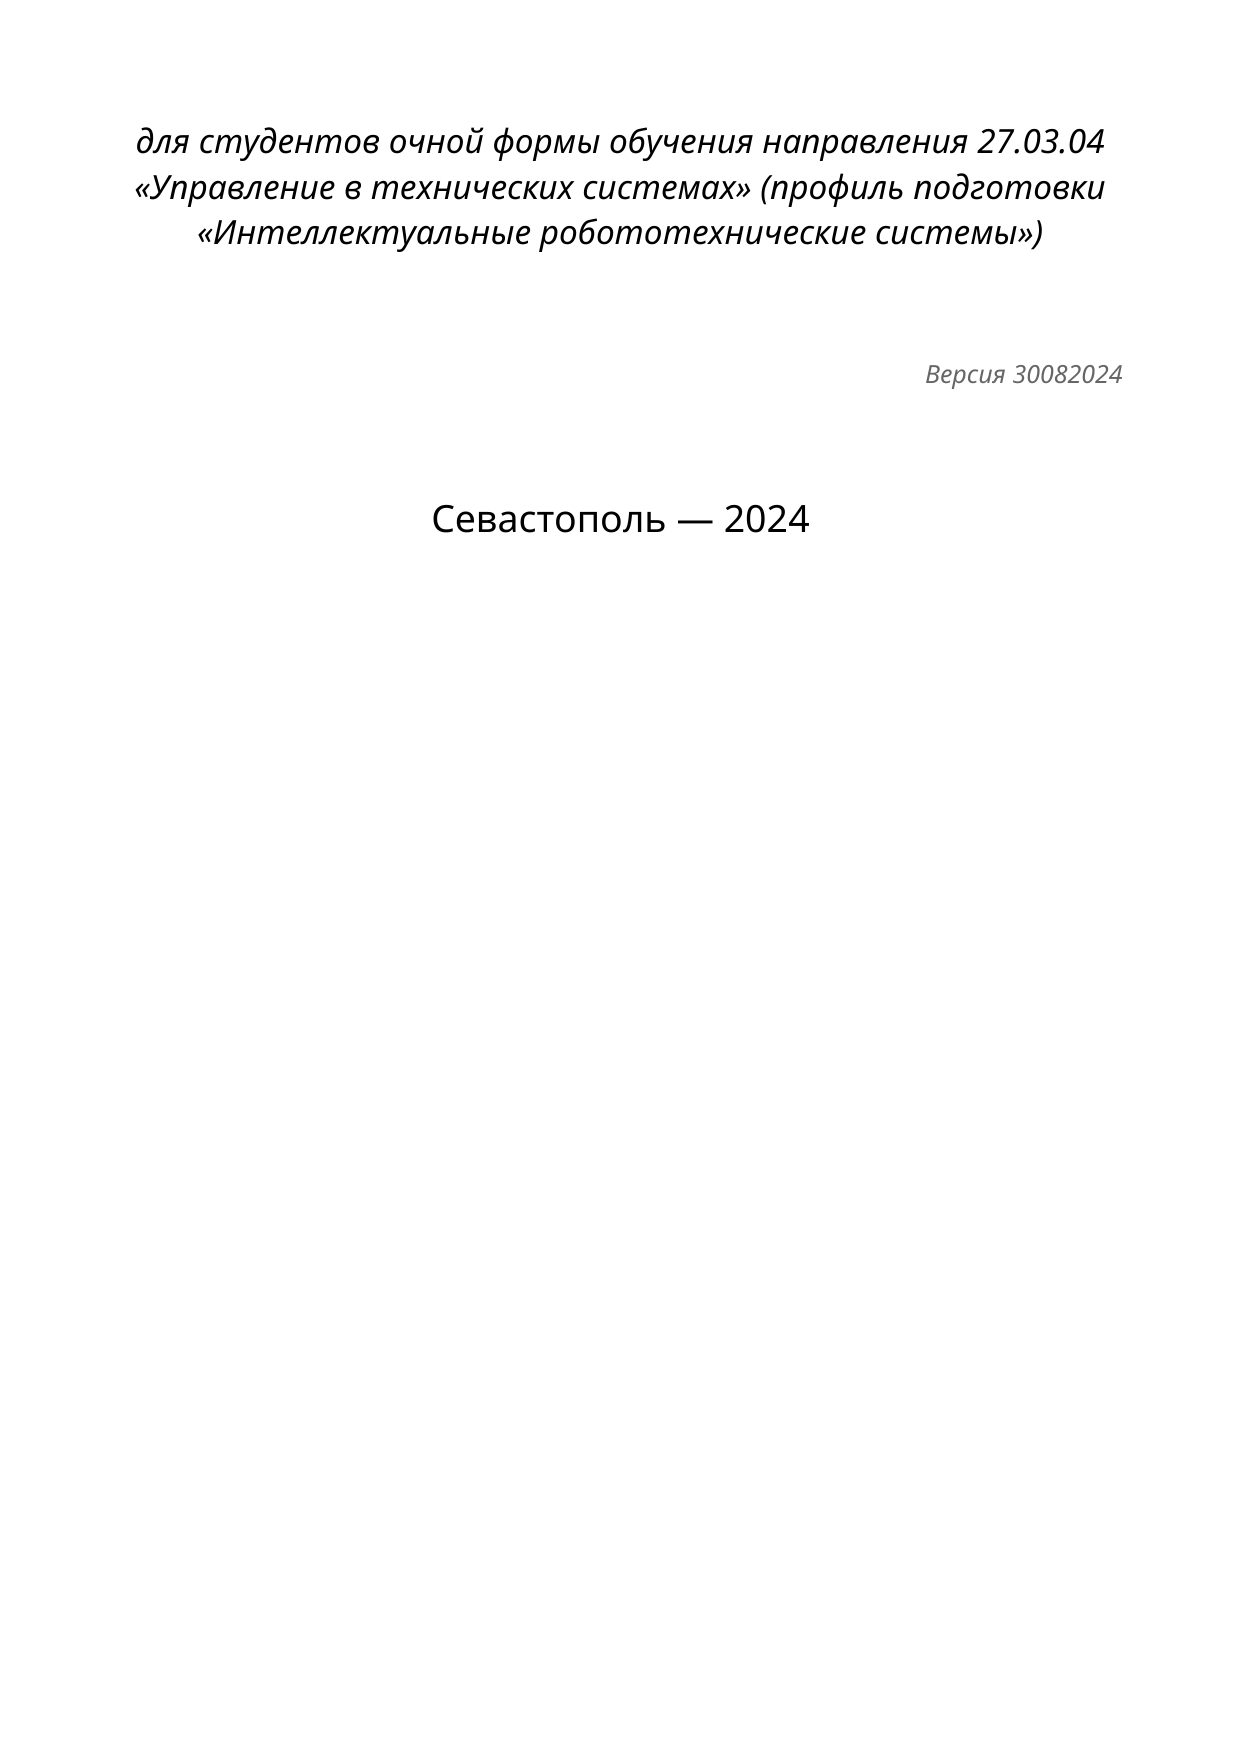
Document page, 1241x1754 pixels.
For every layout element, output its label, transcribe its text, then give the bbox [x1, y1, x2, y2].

text Севастополь — 2024 [118, 493, 1122, 544]
text Версия 30082024 [118, 356, 1122, 391]
text для студентов очной формы обучения направления 27.03.04 «Управление в технических системах» (профиль подготовки «Интеллектуальные робототехнические системы») [118, 118, 1122, 254]
